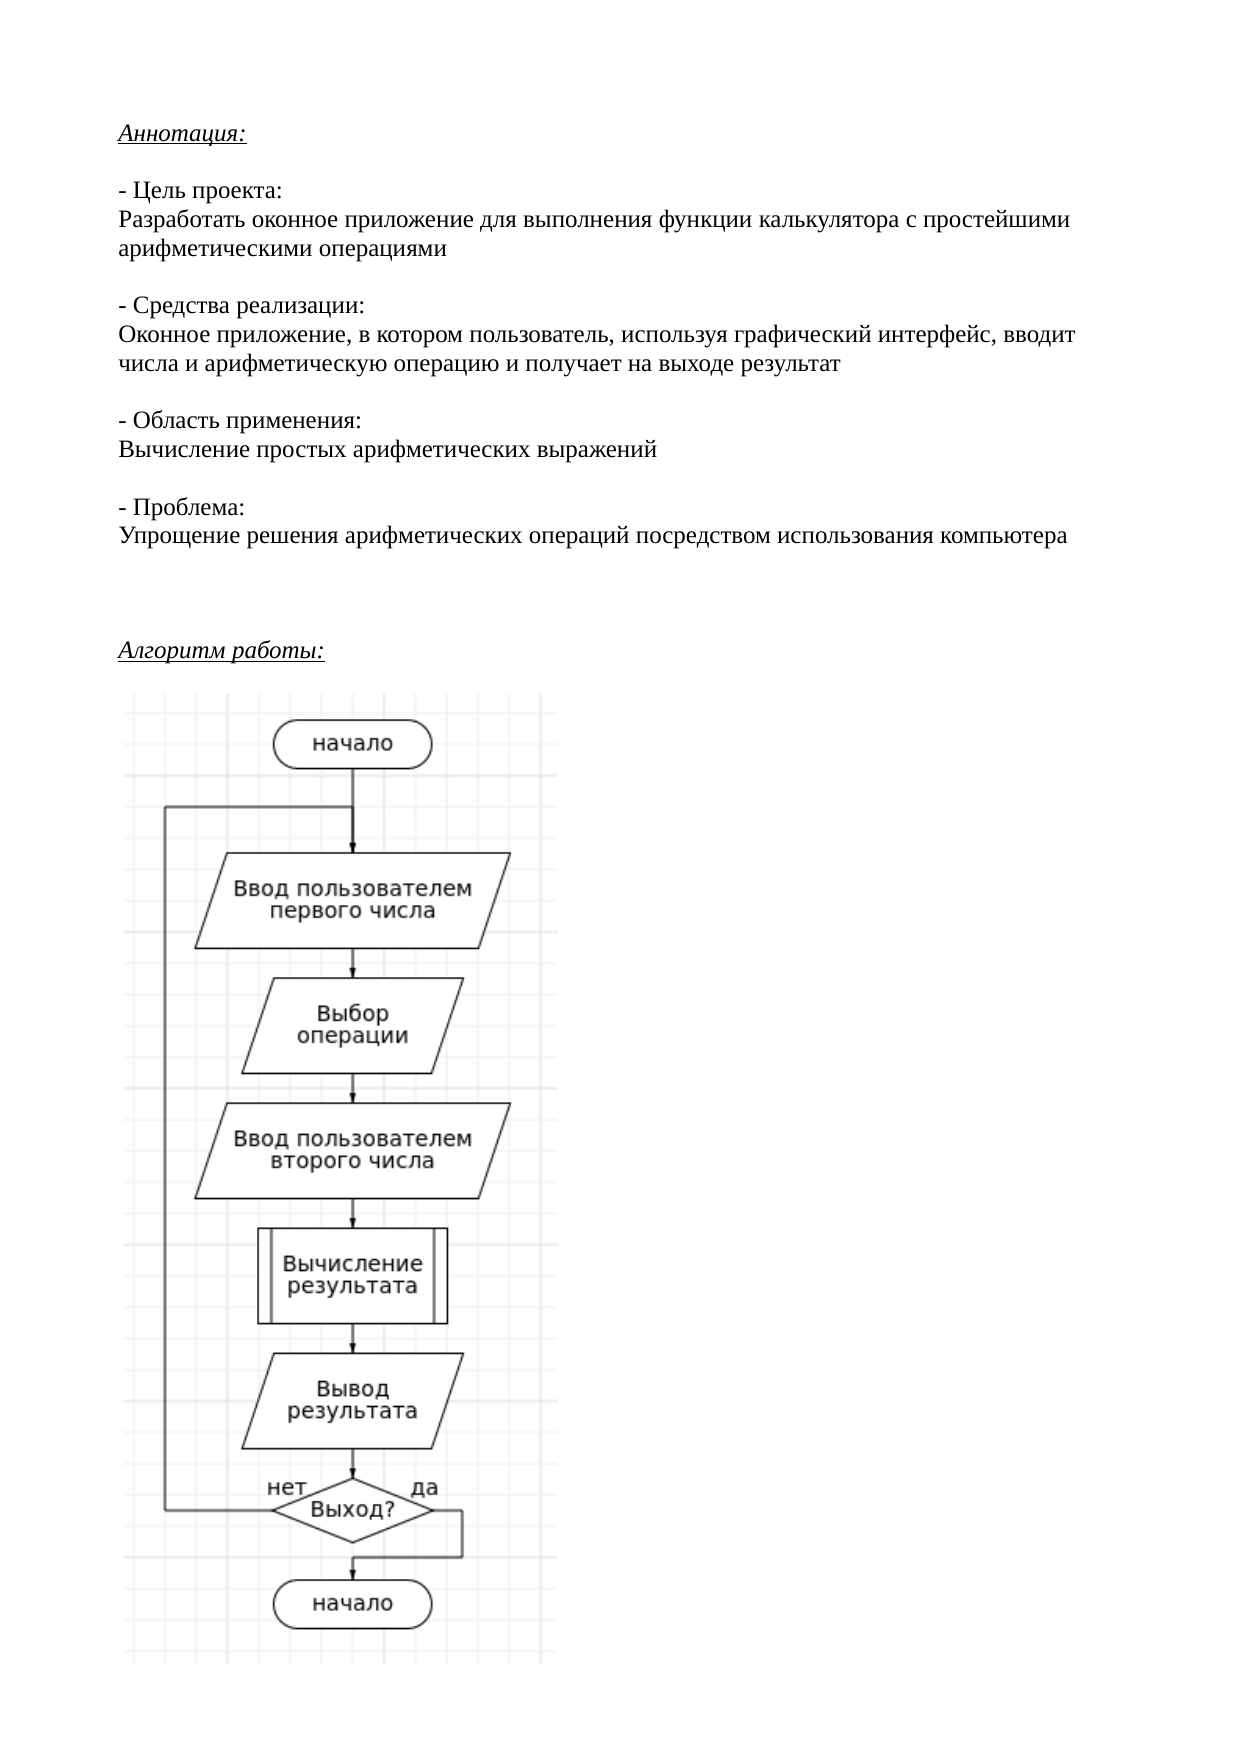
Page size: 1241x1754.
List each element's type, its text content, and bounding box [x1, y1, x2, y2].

text Разработать оконное приложение для выполнения функции калькулятора с простейшими арифметическими операциями [118, 204, 1122, 262]
text - Средства реализации: [118, 291, 1122, 319]
text - Цель проекта: [118, 176, 1122, 204]
text Вычисление простых арифметических выражений [118, 434, 1122, 463]
picture [123, 693, 558, 1664]
text Упрощение решения арифметических операций посредством использования компьютера [118, 521, 1122, 549]
text - Проблема: [118, 492, 1122, 521]
text Оконное приложение, в котором пользователь, используя графический интерфейс, вводит числа и арифметическую операцию и получает на выходе результат [118, 319, 1122, 377]
text Алгоритм работы: [118, 636, 1122, 664]
text Аннотация: [118, 118, 1122, 147]
text - Область применения: [118, 406, 1122, 434]
